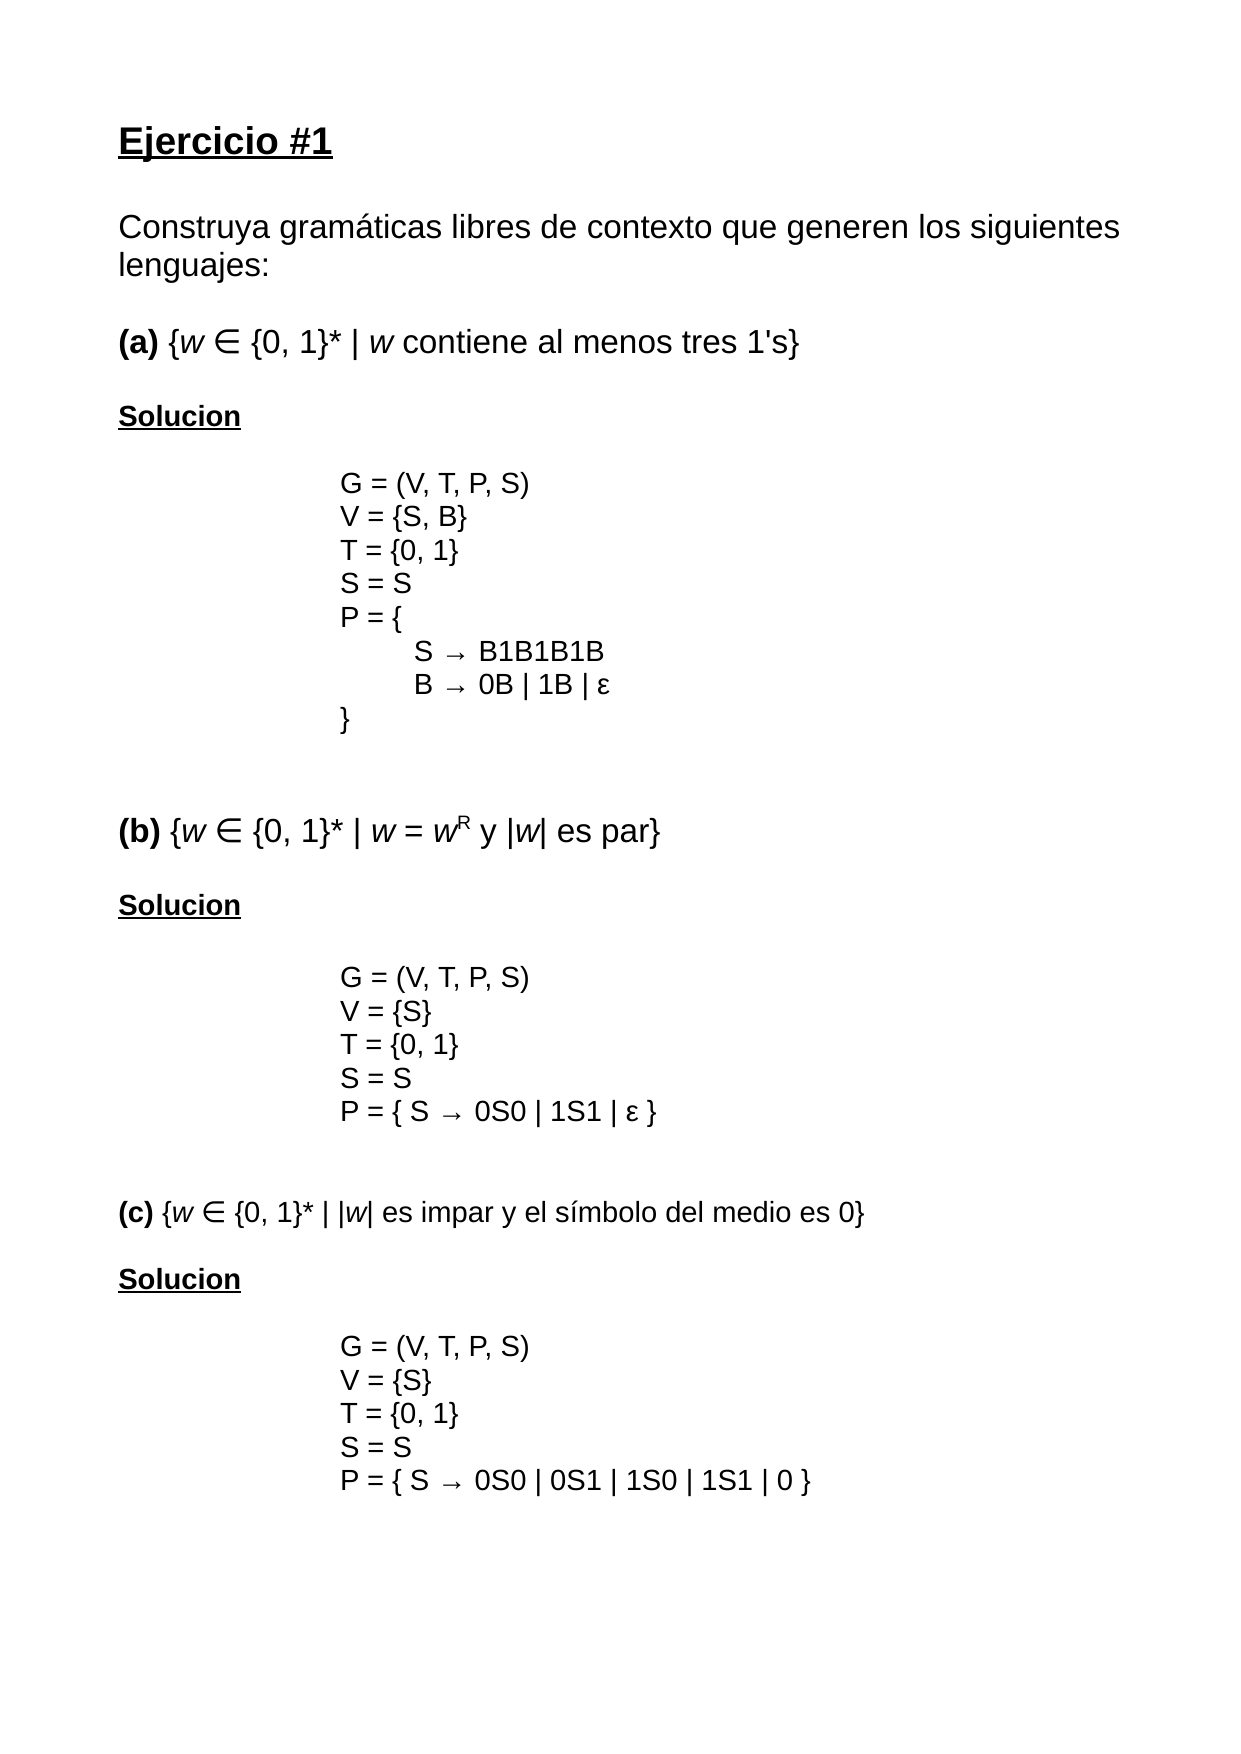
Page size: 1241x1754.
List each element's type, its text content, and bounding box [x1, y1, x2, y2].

text } [118, 701, 1122, 734]
text Solucion [118, 1262, 1122, 1295]
text S = S [118, 1429, 1122, 1463]
text B → 0B | 1B | ε [118, 667, 1122, 701]
text S → B1B1B1B [118, 634, 1122, 667]
text Solucion [118, 888, 1122, 922]
text (c) {w ∈ {0, 1}* | |w| es impar y el símbolo del medio es 0} [118, 1195, 1122, 1228]
text P = { S → 0S0 | 0S1 | 1S0 | 1S1 | 0 } [118, 1463, 1122, 1497]
text (a) {w ∈ {0, 1}* | w contiene al menos tres 1's} [118, 322, 1122, 399]
text T = {0, 1} [118, 533, 1122, 567]
text S = S [118, 1061, 1122, 1094]
text S = S [118, 567, 1122, 600]
text Construya gramáticas libres de contexto que generen los siguientes lenguajes: [118, 207, 1122, 322]
text V = {S, B} [118, 499, 1122, 533]
text (b) {w ∈ {0, 1}* | w = wR y |w| es par} [118, 811, 1122, 888]
text P = { S → 0S0 | 1S1 | ε } [118, 1094, 1122, 1128]
text V = {S} [118, 993, 1122, 1027]
text Solucion [118, 399, 1122, 432]
text G = (V, T, P, S) [118, 960, 1122, 993]
text T = {0, 1} [118, 1396, 1122, 1429]
text Ejercicio #1 [118, 118, 1122, 162]
text T = {0, 1} [118, 1027, 1122, 1061]
text G = (V, T, P, S) [118, 1329, 1122, 1362]
text V = {S} [118, 1362, 1122, 1396]
text P = { [118, 600, 1122, 634]
text G = (V, T, P, S) [118, 466, 1122, 499]
